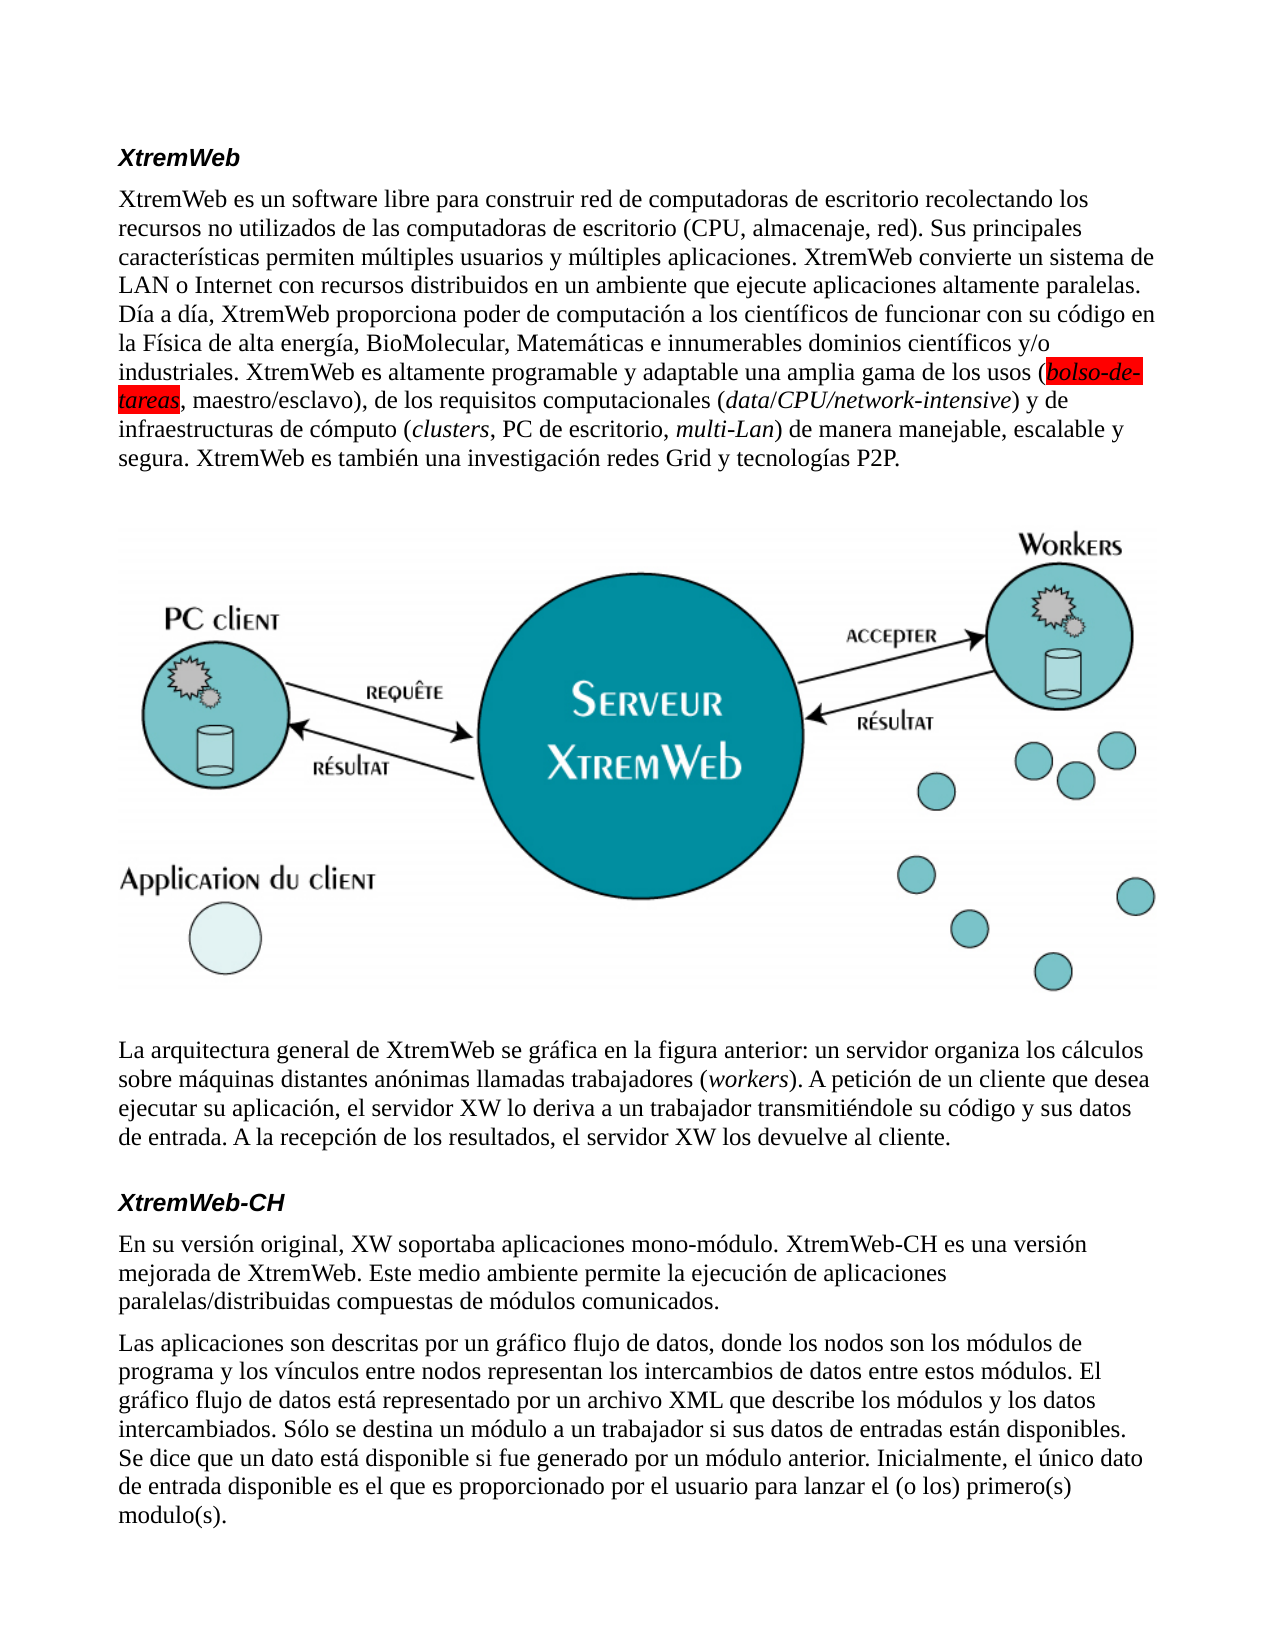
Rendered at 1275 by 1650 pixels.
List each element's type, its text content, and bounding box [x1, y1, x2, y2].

text En su versión original, XW soportaba aplicaciones mono-módulo. XtremWeb-CH es una versión mejorada de XtremWeb. Este medio ambiente permite la ejecución de aplicaciones paralelas/distribuidas compuestas de módulos comunicados. [118, 1229, 1157, 1315]
subtitle XtremWeb [118, 143, 1157, 172]
text La arquitectura general de XtremWeb se gráfica en la figura anterior: un servidor organiza los cálculos sobre máquinas distantes anónimas llamadas trabajadores (workers). A petición de un cliente que desea ejecutar su aplicación, el servidor XW lo deriva a un trabajador transmitiéndole su código y sus datos de entrada. A la recepción de los resultados, el servidor XW los devuelve al cliente. [118, 1035, 1157, 1150]
text XtremWeb es un software libre para construir red de computadoras de escritorio recolectando los recursos no utilizados de las computadoras de escritorio (CPU, almacenaje, red). Sus principales características permiten múltiples usuarios y múltiples aplicaciones. XtremWeb convierte un sistema de LAN o Internet con recursos distribuidos en un ambiente que ejecute aplicaciones altamente paralelas. Día a día, XtremWeb proporciona poder de computación a los científicos de funcionar con su código en la Física de alta energía, BioMolecular, Matemáticas e innumerables dominios científicos y/o industriales. XtremWeb es altamente programable y adaptable una amplia gama de los usos (bolso-de-tareas, maestro/esclavo), de los requisitos computacionales (data/CPU/network-intensive) y de infraestructuras de cómputo (clusters, PC de escritorio, multi-Lan) de manera manejable, escalable y segura. XtremWeb es también una investigación redes Grid y tecnologías P2P. [118, 184, 1157, 472]
text Las aplicaciones son descritas por un gráfico flujo de datos, donde los nodos son los módulos de programa y los vínculos entre nodos representan los intercambios de datos entre estos módulos. El gráfico flujo de datos está representado por un archivo XML que describe los módulos y los datos intercambiados. Sólo se destina un módulo a un trabajador si sus datos de entradas están disponibles. Se dice que un dato está disponible si fue generado por un módulo anterior. Inicialmente, el único dato de entrada disponible es el que es proporcionado por el usuario para lanzar el (o los) primero(s) modulo(s). [118, 1328, 1157, 1529]
picture [118, 525, 1157, 994]
subtitle XtremWeb-CH [118, 1188, 1157, 1216]
